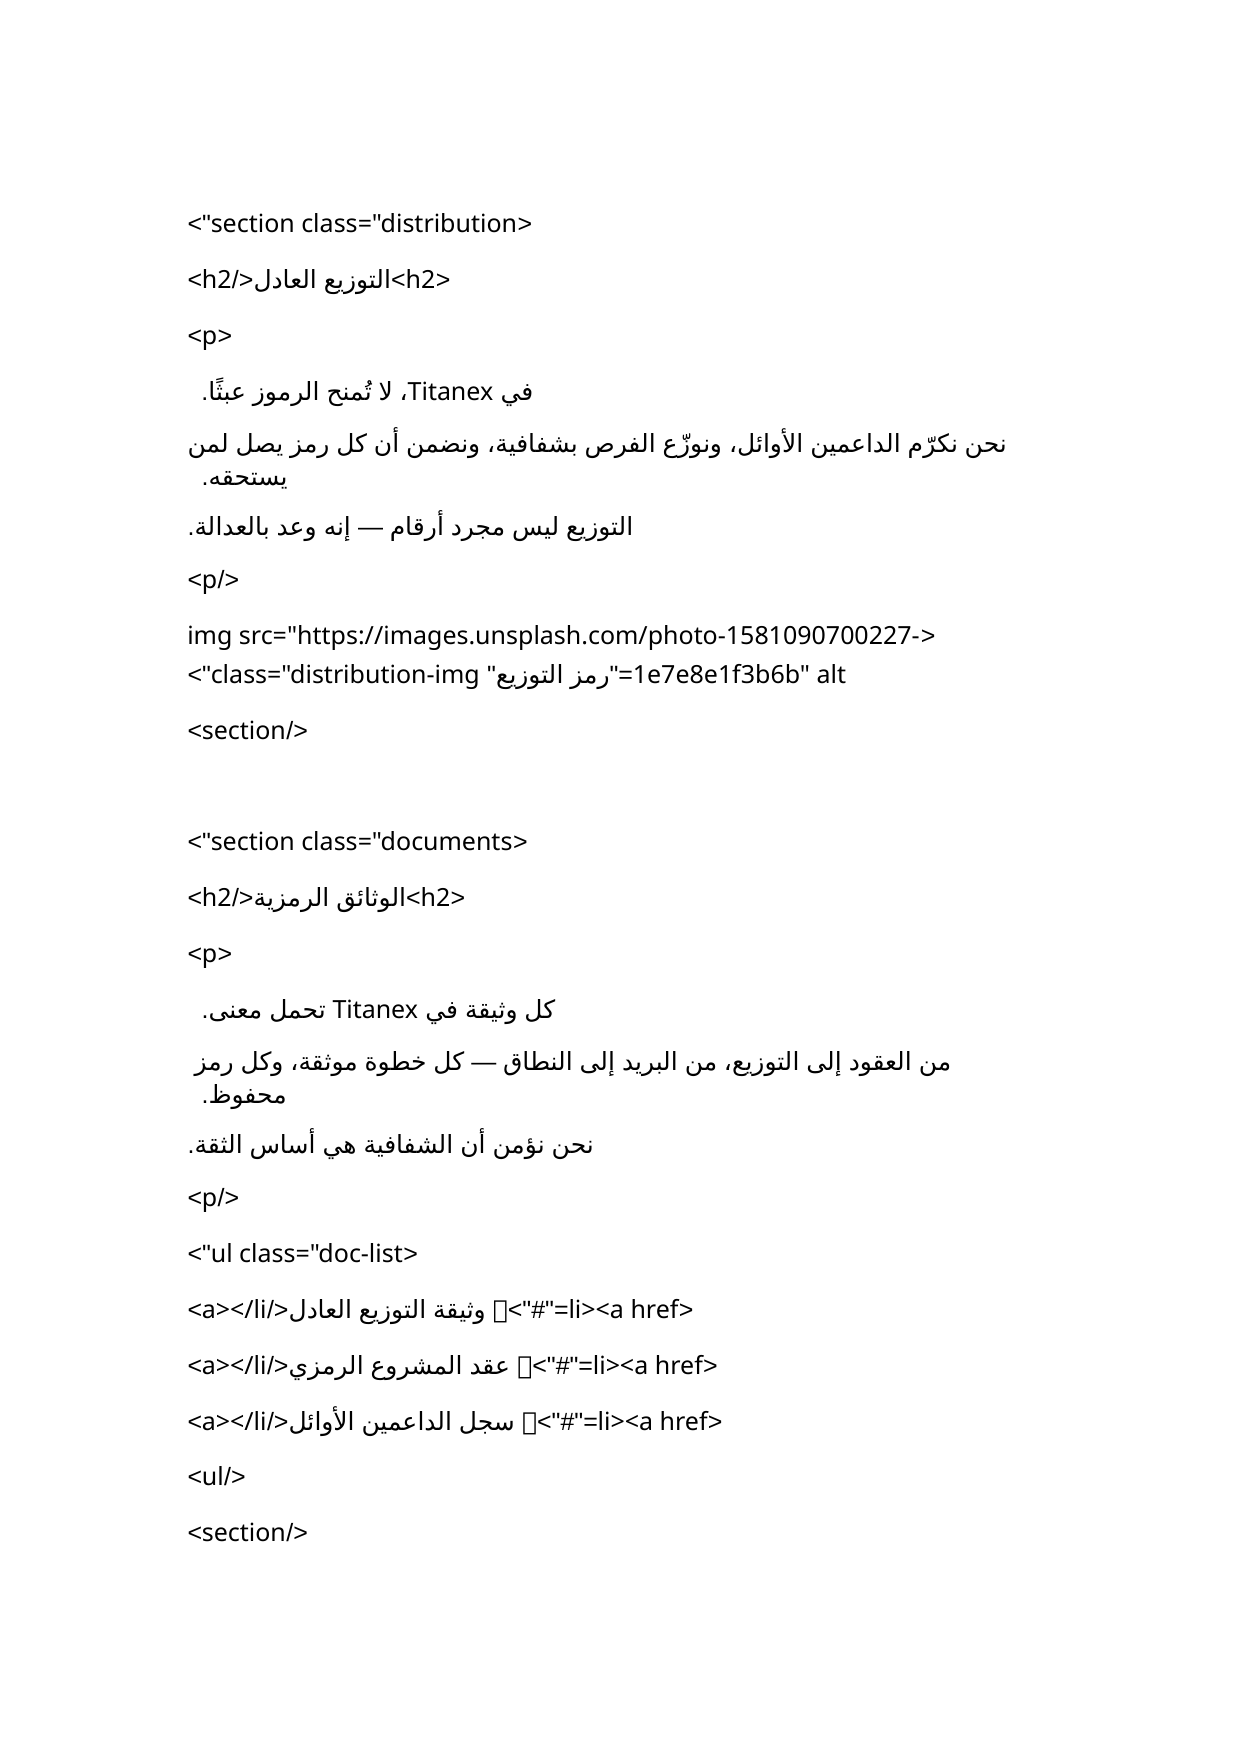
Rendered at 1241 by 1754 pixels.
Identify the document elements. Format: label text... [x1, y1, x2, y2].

text من العقود إلى التوزيع، من البريد إلى النطاق — كل خطوة موثقة، وكل رمز محفوظ. [187, 1047, 1053, 1109]
text كل وثيقة في Titanex تحمل معنى. [187, 992, 1053, 1026]
text </p> [187, 1180, 1053, 1214]
text <p> [187, 317, 1053, 352]
text <section class="documents"> [187, 824, 1053, 858]
text </ul> [187, 1459, 1053, 1493]
text <img src="https://images.unsplash.com/photo-1581090700227-1e7e8e1f3b6b" alt="رمز التوزيع" class="distribution-img"> [187, 617, 1053, 691]
text </section> [187, 1515, 1053, 1549]
text <li><a href="#">📄 سجل الداعمين الأوائل</a></li> [187, 1403, 1053, 1437]
text <li><a href="#">📄 وثيقة التوزيع العادل</a></li> [187, 1291, 1053, 1326]
text <ul class="doc-list"> [187, 1236, 1053, 1270]
text <section class="distribution"> [187, 206, 1053, 240]
text <p> [187, 936, 1053, 970]
text </p> [187, 562, 1053, 596]
text نحن نؤمن أن الشفافية هي أساس الثقة. [187, 1130, 1053, 1159]
text <li><a href="#">📄 عقد المشروع الرمزي</a></li> [187, 1347, 1053, 1381]
text <h2>الوثائق الرمزية</h2> [187, 880, 1053, 914]
text </section> [187, 712, 1053, 746]
text التوزيع ليس مجرد أرقام — إنه وعد بالعدالة. [187, 512, 1053, 541]
text نحن نكرّم الداعمين الأوائل، ونوزّع الفرص بشفافية، ونضمن أن كل رمز يصل لمن يستحقه. [187, 429, 1053, 491]
text في Titanex، لا تُمنح الرموز عبثًا. [187, 373, 1053, 407]
text <h2>التوزيع العادل</h2> [187, 262, 1053, 296]
